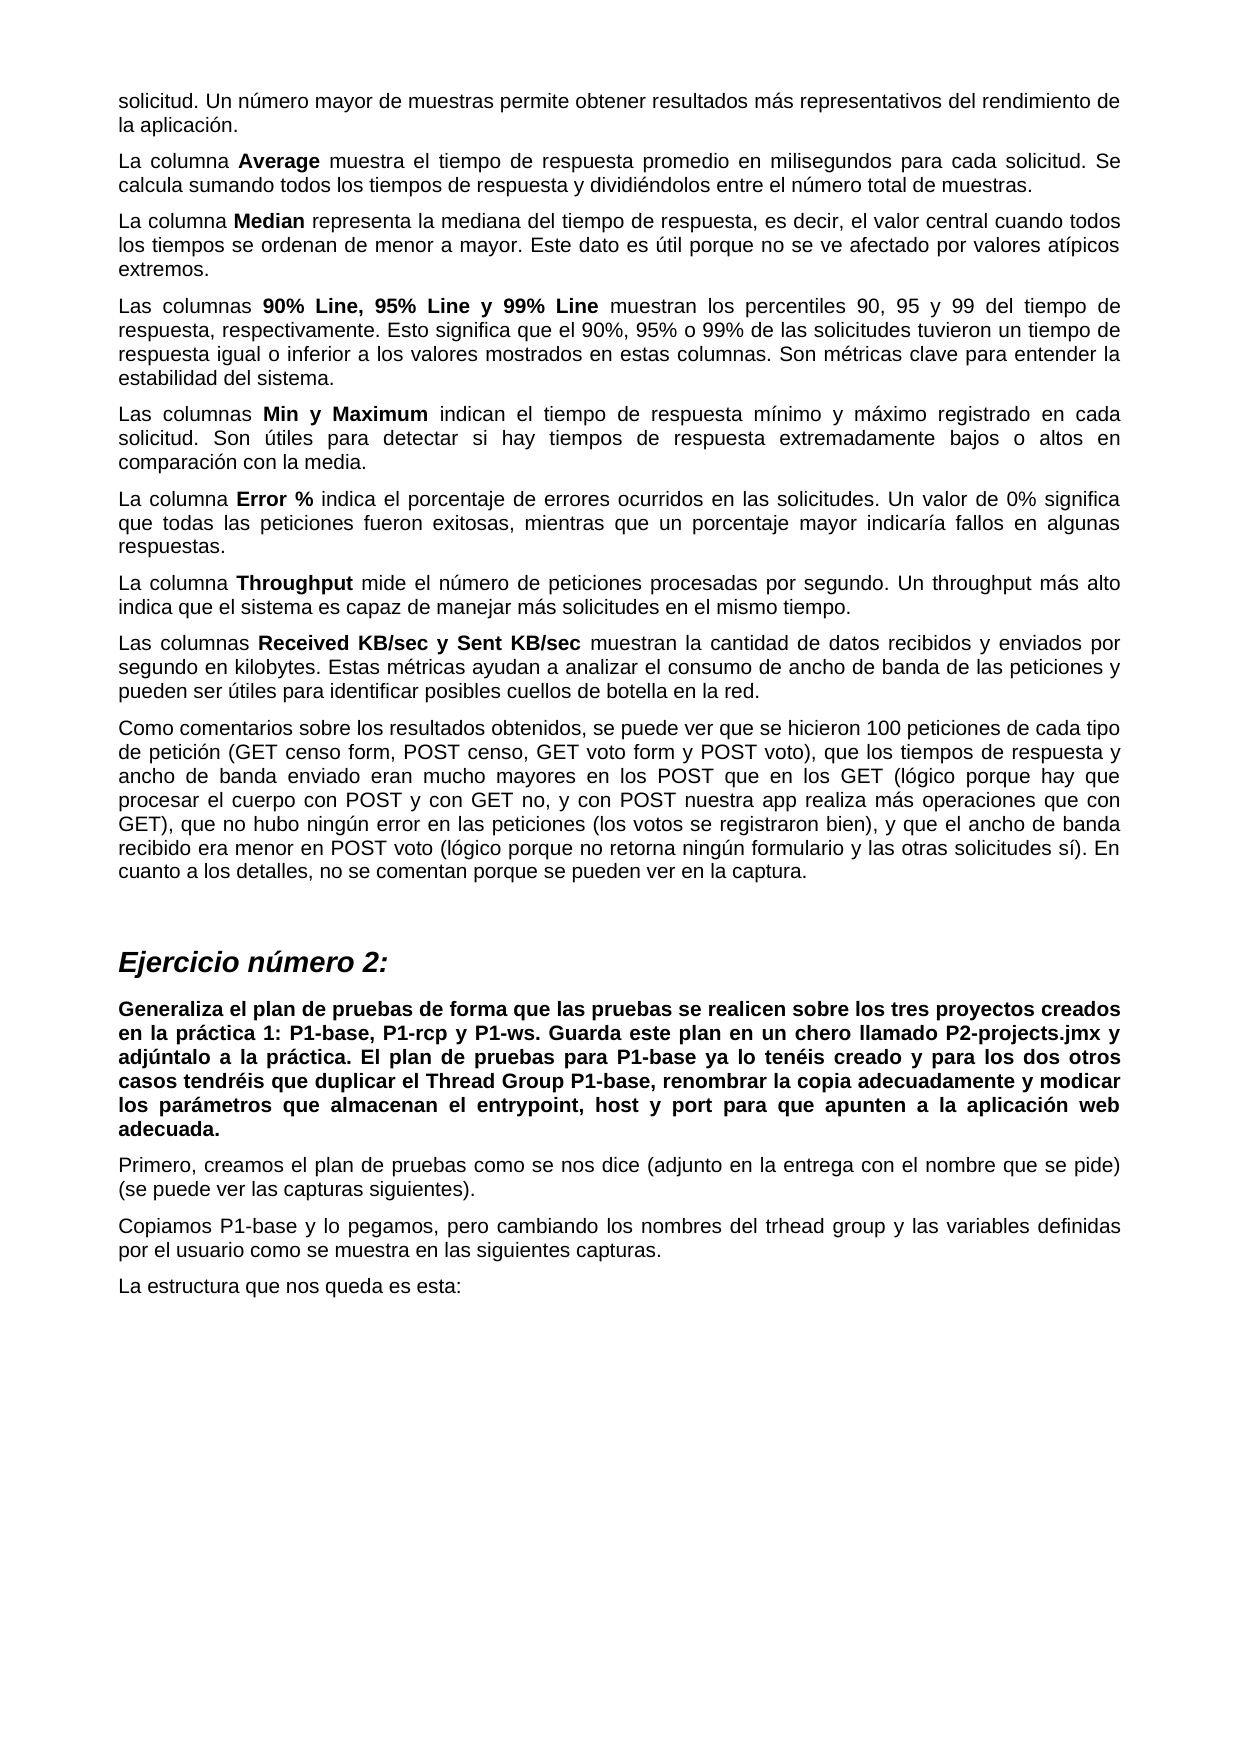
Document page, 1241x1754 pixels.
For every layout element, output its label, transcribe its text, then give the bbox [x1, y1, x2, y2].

text Como comentarios sobre los resultados obtenidos, se puede ver que se hicieron 100 peticiones de cada tipo de petición (GET censo form, POST censo, GET voto form y POST voto), que los tiempos de respuesta y ancho de banda enviado eran mucho mayores en los POST que en los GET (lógico porque hay que procesar el cuerpo con POST y con GET no, y con POST nuestra app realiza más operaciones que con GET), que no hubo ningún error en las peticiones (los votos se registraron bien), y que el ancho de banda recibido era menor en POST voto (lógico porque no retorna ningún formulario y las otras solicitudes sí). En cuanto a los detalles, no se comentan porque se pueden ver en la captura. [118, 716, 1122, 883]
text Las columnas 90% Line, 95% Line y 99% Line muestran los percentiles 90, 95 y 99 del tiempo de respuesta, respectivamente. Esto significa que el 90%, 95% o 99% de las solicitudes tuvieron un tiempo de respuesta igual o inferior a los valores mostrados en estas columnas. Son métricas clave para entender la estabilidad del sistema. [118, 294, 1122, 389]
text Las columnas Min y Maximum indican el tiempo de respuesta mínimo y máximo registrado en cada solicitud. Son útiles para detectar si hay tiempos de respuesta extremadamente bajos o altos en comparación con la media. [118, 402, 1122, 474]
text La columna Error % indica el porcentaje de errores ocurridos en las solicitudes. Un valor de 0% significa que todas las peticiones fueron exitosas, mientras que un porcentaje mayor indicaría fallos en algunas respuestas. [118, 486, 1122, 558]
text Copiamos P1-base y lo pegamos, pero cambiando los nombres del trhead group y las variables definidas por el usuario como se muestra en las siguientes capturas. [118, 1214, 1122, 1262]
text La columna Throughput mide el número de peticiones procesadas por segundo. Un throughput más alto indica que el sistema es capaz de manejar más solicitudes en el mismo tiempo. [118, 571, 1122, 619]
text solicitud. Un número mayor de muestras permite obtener resultados más representativos del rendimiento de la aplicación. [118, 88, 1122, 136]
text Generaliza el plan de pruebas de forma que las pruebas se realicen sobre los tres proyectos creados en la práctica 1: P1-base, P1-rcp y P1-ws. Guarda este plan en un chero llamado P2-projects.jmx y adjúntalo a la práctica. El plan de pruebas para P1-base ya lo tenéis creado y para los dos otros casos tendréis que duplicar el Thread Group P1-base, renombrar la copia adecuadamente y modicar los parámetros que almacenan el entrypoint, host y port para que apunten a la aplicación web adecuada. [118, 997, 1122, 1141]
subtitle Ejercicio número 2: [118, 945, 1122, 978]
text La estructura que nos queda es esta: [118, 1274, 1122, 1298]
text Las columnas Received KB/sec y Sent KB/sec muestran la cantidad de datos recibidos y enviados por segundo en kilobytes. Estas métricas ayudan a analizar el consumo de ancho de banda de las peticiones y pueden ser útiles para identificar posibles cuellos de botella en la red. [118, 631, 1122, 703]
text Primero, creamos el plan de pruebas como se nos dice (adjunto en la entrega con el nombre que se pide) (se puede ver las capturas siguientes). [118, 1153, 1122, 1201]
text La columna Average muestra el tiempo de respuesta promedio en milisegundos para cada solicitud. Se calcula sumando todos los tiempos de respuesta y dividiéndolos entre el número total de muestras. [118, 149, 1122, 197]
text La columna Median representa la mediana del tiempo de respuesta, es decir, el valor central cuando todos los tiempos se ordenan de menor a mayor. Este dato es útil porque no se ve afectado por valores atípicos extremos. [118, 209, 1122, 281]
